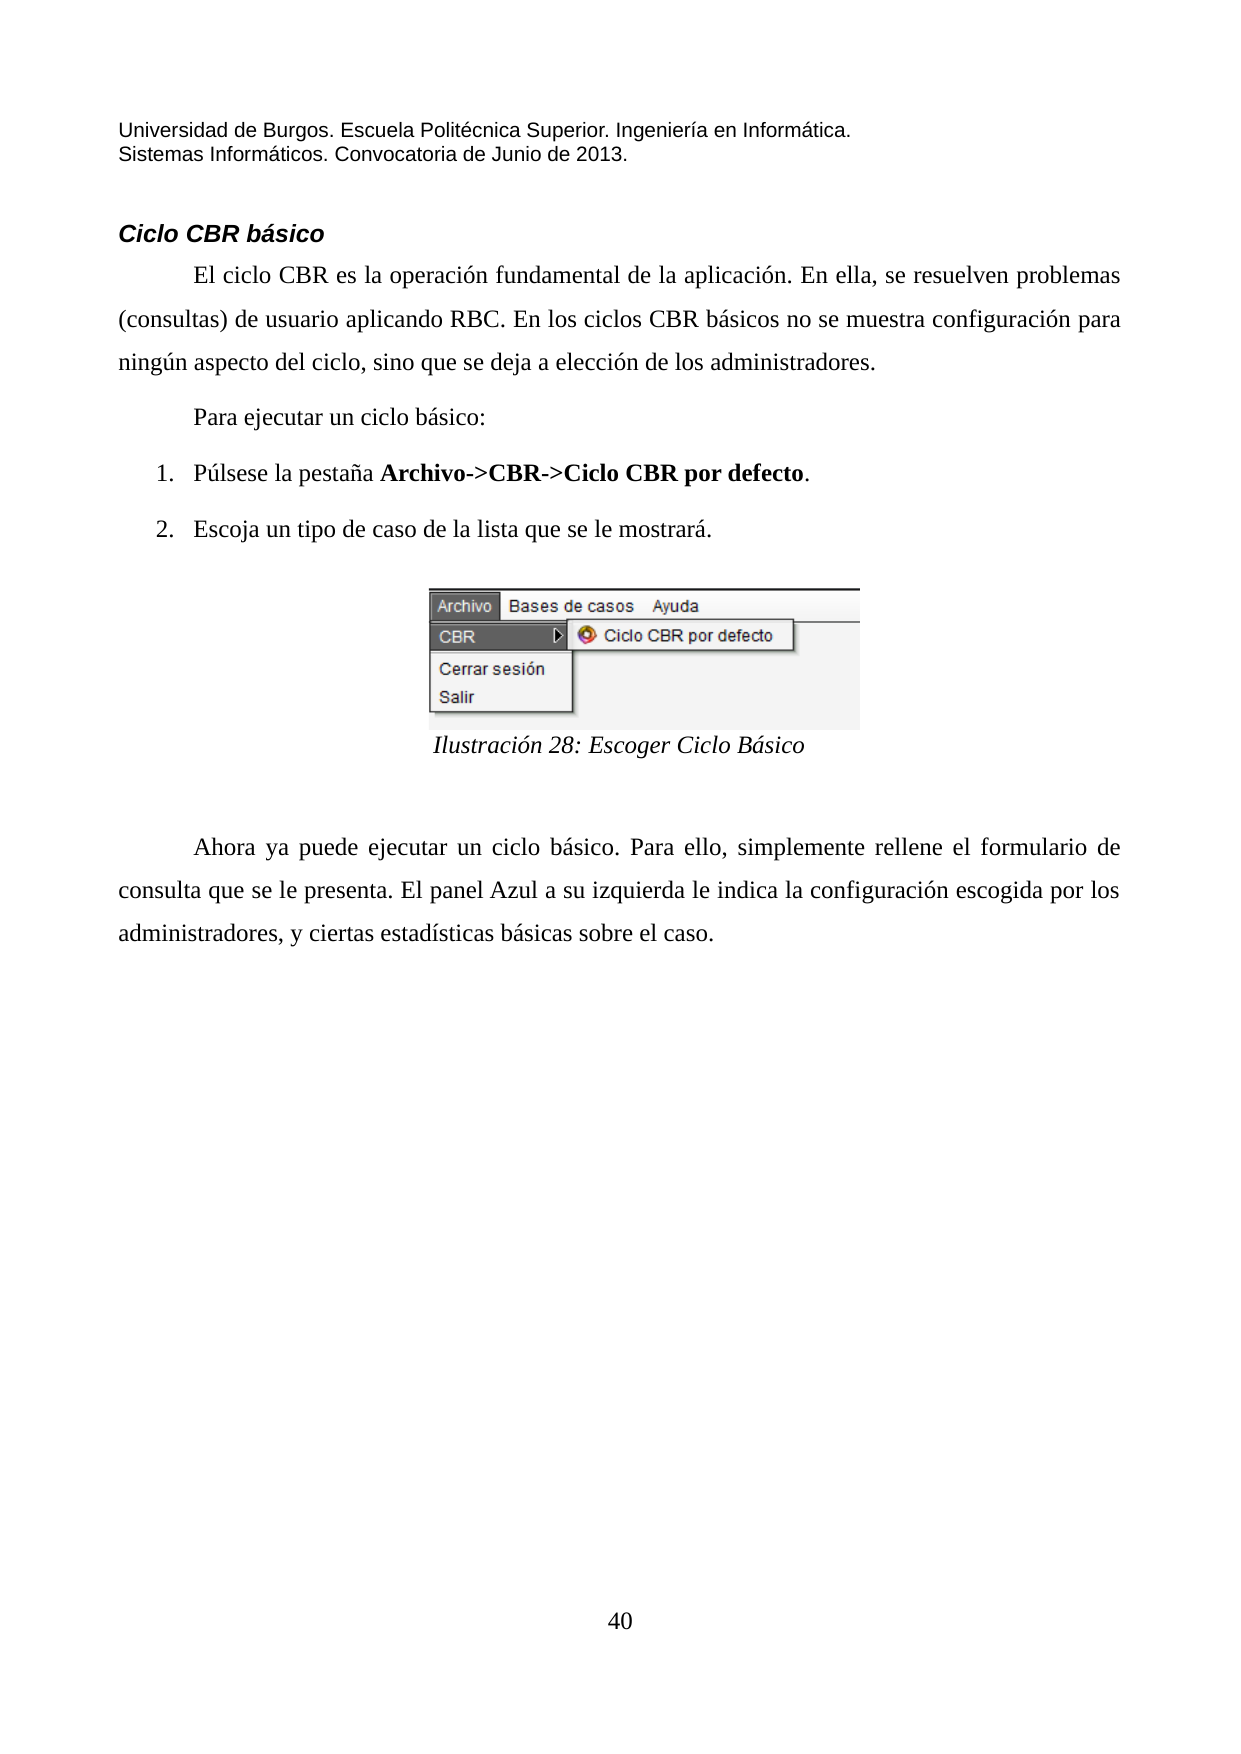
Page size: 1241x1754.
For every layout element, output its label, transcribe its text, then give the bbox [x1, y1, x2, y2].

text Ilustración 28: Escoger Ciclo Básico [298, 582, 942, 758]
list Púlsese la pestaña Archivo->CBR->Ciclo CBR por defecto. [156, 458, 1122, 487]
list Escoja un tipo de caso de la lista que se le mostrará. [156, 514, 1122, 542]
text El ciclo CBR es la operación fundamental de la aplicación. En ella, se resuelven problemas (consultas) de usuario aplicando RBC. En los ciclos CBR básicos no se muestra configuración para ningún aspecto del ciclo, sino que se deja a elección de los administradores. [118, 261, 1122, 376]
subtitle Ciclo CBR básico [118, 219, 1122, 248]
text Ahora ya puede ejecutar un ciclo básico. Para ello, simplemente rellene el formulario de consulta que se le presenta. El panel Azul a su izquierda le indica la configuración escogida por los administradores, y ciertas estadísticas básicas sobre el caso. [118, 832, 1122, 947]
text Para ejecutar un ciclo básico: [118, 402, 1122, 431]
